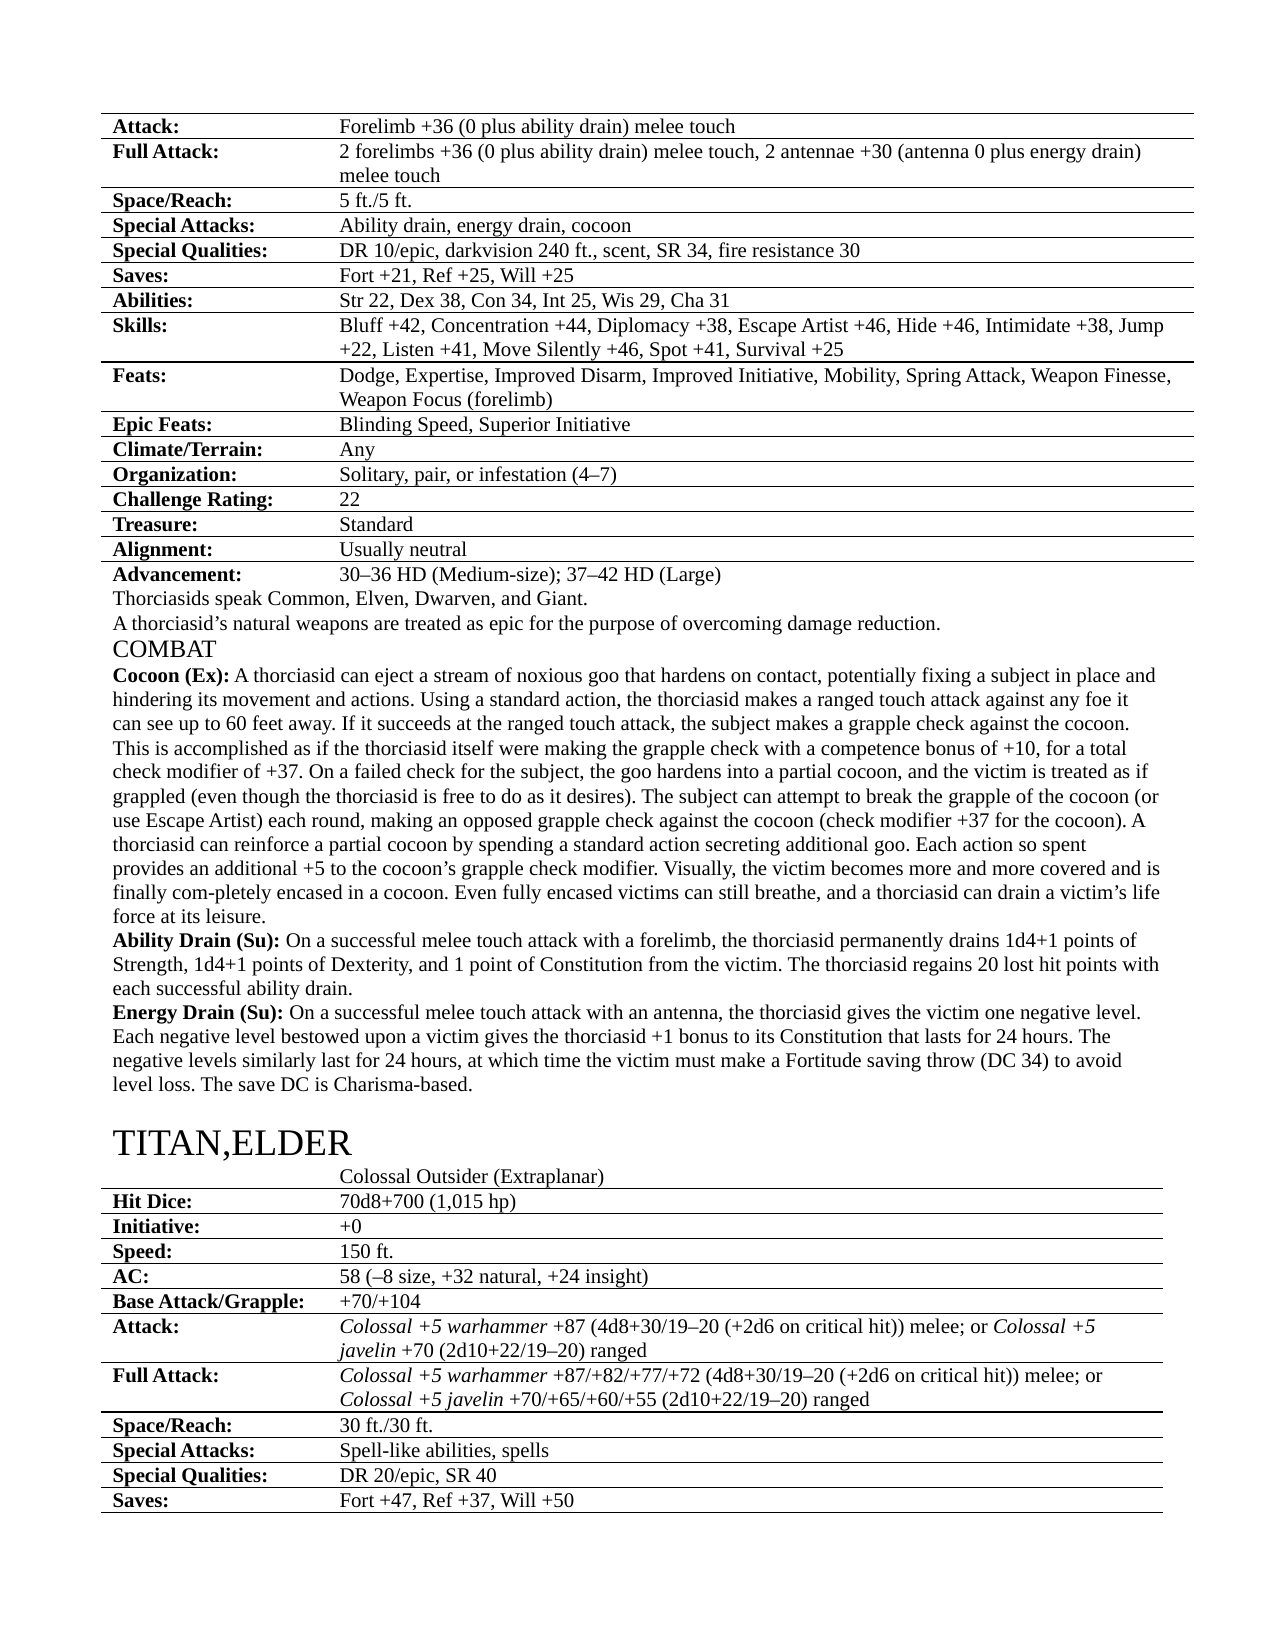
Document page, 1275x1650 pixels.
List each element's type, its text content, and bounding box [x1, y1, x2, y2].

table_cell Full Attack: [101, 139, 328, 187]
text Energy Drain (Su): On a successful melee touch attack with an antenna, the thorciasid gives the victim one negative level. Each negative level bestowed upon a victim gives the thorciasid +1 bonus to its Constitution that lasts for 24 hours. The negative levels similarly last for 24 hours, at which time the victim must make a Fortitude saving throw (DC 34) to avoid level loss. The save DC is Charisma-based. [112, 1000, 1162, 1096]
table_cell Feats: [101, 363, 328, 411]
table_cell 30–36 HD (Medium-size); 37–42 HD (Large) [328, 562, 1194, 586]
table_header [101, 1164, 328, 1188]
table_cell Organization: [101, 462, 328, 486]
table_cell DR 20/epic, SR 40 [328, 1463, 1162, 1487]
text Cocoon (Ex): A thorciasid can eject a stream of noxious goo that hardens on contact, potentially fixing a subject in place and hindering its movement and actions. Using a standard action, the thorciasid makes a ranged touch attack against any foe it can see up to 60 feet away. If it succeeds at the ranged touch attack, the subject makes a grapple check against the cocoon. This is accomplished as if the thorciasid itself were making the grapple check with a competence bonus of +10, for a total check modifier of +37. On a failed check for the subject, the goo hardens into a partial cocoon, and the victim is treated as if grappled (even though the thorciasid is free to do as it desires). The subject can attempt to break the grapple of the cocoon (or use Escape Artist) each round, making an opposed grapple check against the cocoon (check modifier +37 for the cocoon). A thorciasid can reinforce a partial cocoon by spending a standard action secreting additional goo. Each action so spent provides an additional +5 to the cocoon’s grapple check modifier. Visually, the victim becomes more and more covered and is finally com-pletely encased in a cocoon. Even fully encased victims can still breathe, and a thorciasid can drain a victim’s life force at its leisure. [112, 663, 1162, 928]
table_cell +0 [328, 1214, 1162, 1238]
text A thorciasid’s natural weapons are treated as epic for the purpose of overcoming damage reduction. [112, 610, 1162, 634]
table_cell Usually neutral [328, 537, 1194, 561]
table_cell 2 forelimbs +36 (0 plus ability drain) melee touch, 2 antennae +30 (antenna 0 plus energy drain) melee touch [328, 139, 1194, 187]
table_cell Attack: [101, 114, 328, 138]
table_cell Special Qualities: [101, 1463, 328, 1487]
table_cell Skills: [101, 313, 328, 361]
table_cell Advancement: [101, 562, 328, 586]
table_cell Special Qualities: [101, 238, 328, 262]
table_cell Epic Feats: [101, 412, 328, 436]
table_cell AC: [101, 1264, 328, 1288]
table_cell Blinding Speed, Superior Initiative [328, 412, 1194, 436]
table_cell Special Attacks: [101, 1438, 328, 1462]
table_cell Colossal +5 warhammer +87/+82/+77/+72 (4d8+30/19–20 (+2d6 on critical hit)) melee; or Colossal +5 javelin +70/+65/+60/+55 (2d10+22/19–20) ranged [328, 1363, 1162, 1411]
table_header Colossal Outsider (Extraplanar) [328, 1164, 1162, 1188]
table_cell 22 [328, 487, 1194, 511]
table_cell Bluff +42, Concentration +44, Diplomacy +38, Escape Artist +46, Hide +46, Intimidate +38, Jump +22, Listen +41, Move Silently +46, Spot +41, Survival +25 [328, 313, 1194, 361]
table_cell 30 ft./30 ft. [328, 1413, 1162, 1437]
table_cell Fort +47, Ref +37, Will +50 [328, 1488, 1162, 1512]
subtitle TITAN,ELDER [112, 1120, 1162, 1163]
table_cell Ability drain, energy drain, cocoon [328, 213, 1194, 237]
text Ability Drain (Su): On a successful melee touch attack with a forelimb, the thorciasid permanently drains 1d4+1 points of Strength, 1d4+1 points of Dexterity, and 1 point of Constitution from the victim. The thorciasid regains 20 lost hit points with each successful ability drain. [112, 928, 1162, 1000]
table_cell Saves: [101, 263, 328, 287]
table_cell Solitary, pair, or infestation (4–7) [328, 462, 1194, 486]
table_cell 5 ft./5 ft. [328, 188, 1194, 212]
table_cell Alignment: [101, 537, 328, 561]
table_cell Spell-like abilities, spells [328, 1438, 1162, 1462]
table_cell Space/Reach: [101, 188, 328, 212]
table_cell Initiative: [101, 1214, 328, 1238]
table_cell 70d8+700 (1,015 hp) [328, 1189, 1162, 1213]
table_cell Treasure: [101, 512, 328, 536]
table_cell Forelimb +36 (0 plus ability drain) melee touch [328, 114, 1194, 138]
table_cell +70/+104 [328, 1289, 1162, 1313]
text Thorciasids speak Common, Elven, Dwarven, and Giant. [112, 586, 1162, 610]
table_cell Any [328, 437, 1194, 461]
table_cell Special Attacks: [101, 213, 328, 237]
table_cell Hit Dice: [101, 1189, 328, 1213]
table_cell Fort +21, Ref +25, Will +25 [328, 263, 1194, 287]
table_cell Abilities: [101, 288, 328, 312]
table_cell Full Attack: [101, 1363, 328, 1411]
table_cell Climate/Terrain: [101, 437, 328, 461]
table_cell Standard [328, 512, 1194, 536]
table_cell Saves: [101, 1488, 328, 1512]
table_cell Dodge, Expertise, Improved Disarm, Improved Initiative, Mobility, Spring Attack, Weapon Finesse, Weapon Focus (forelimb) [328, 363, 1194, 411]
text COMBAT [112, 634, 1162, 663]
table_cell 58 (–8 size, +32 natural, +24 insight) [328, 1264, 1162, 1288]
table_cell DR 10/epic, darkvision 240 ft., scent, SR 34, fire resistance 30 [328, 238, 1194, 262]
table_cell Str 22, Dex 38, Con 34, Int 25, Wis 29, Cha 31 [328, 288, 1194, 312]
table_cell Challenge Rating: [101, 487, 328, 511]
table_cell Colossal +5 warhammer +87 (4d8+30/19–20 (+2d6 on critical hit)) melee; or Colossal +5 javelin +70 (2d10+22/19–20) ranged [328, 1314, 1162, 1362]
table_cell Space/Reach: [101, 1413, 328, 1437]
table_cell Base Attack/Grapple: [101, 1289, 328, 1313]
table_cell 150 ft. [328, 1239, 1162, 1263]
table_cell Speed: [101, 1239, 328, 1263]
table_cell Attack: [101, 1314, 328, 1362]
